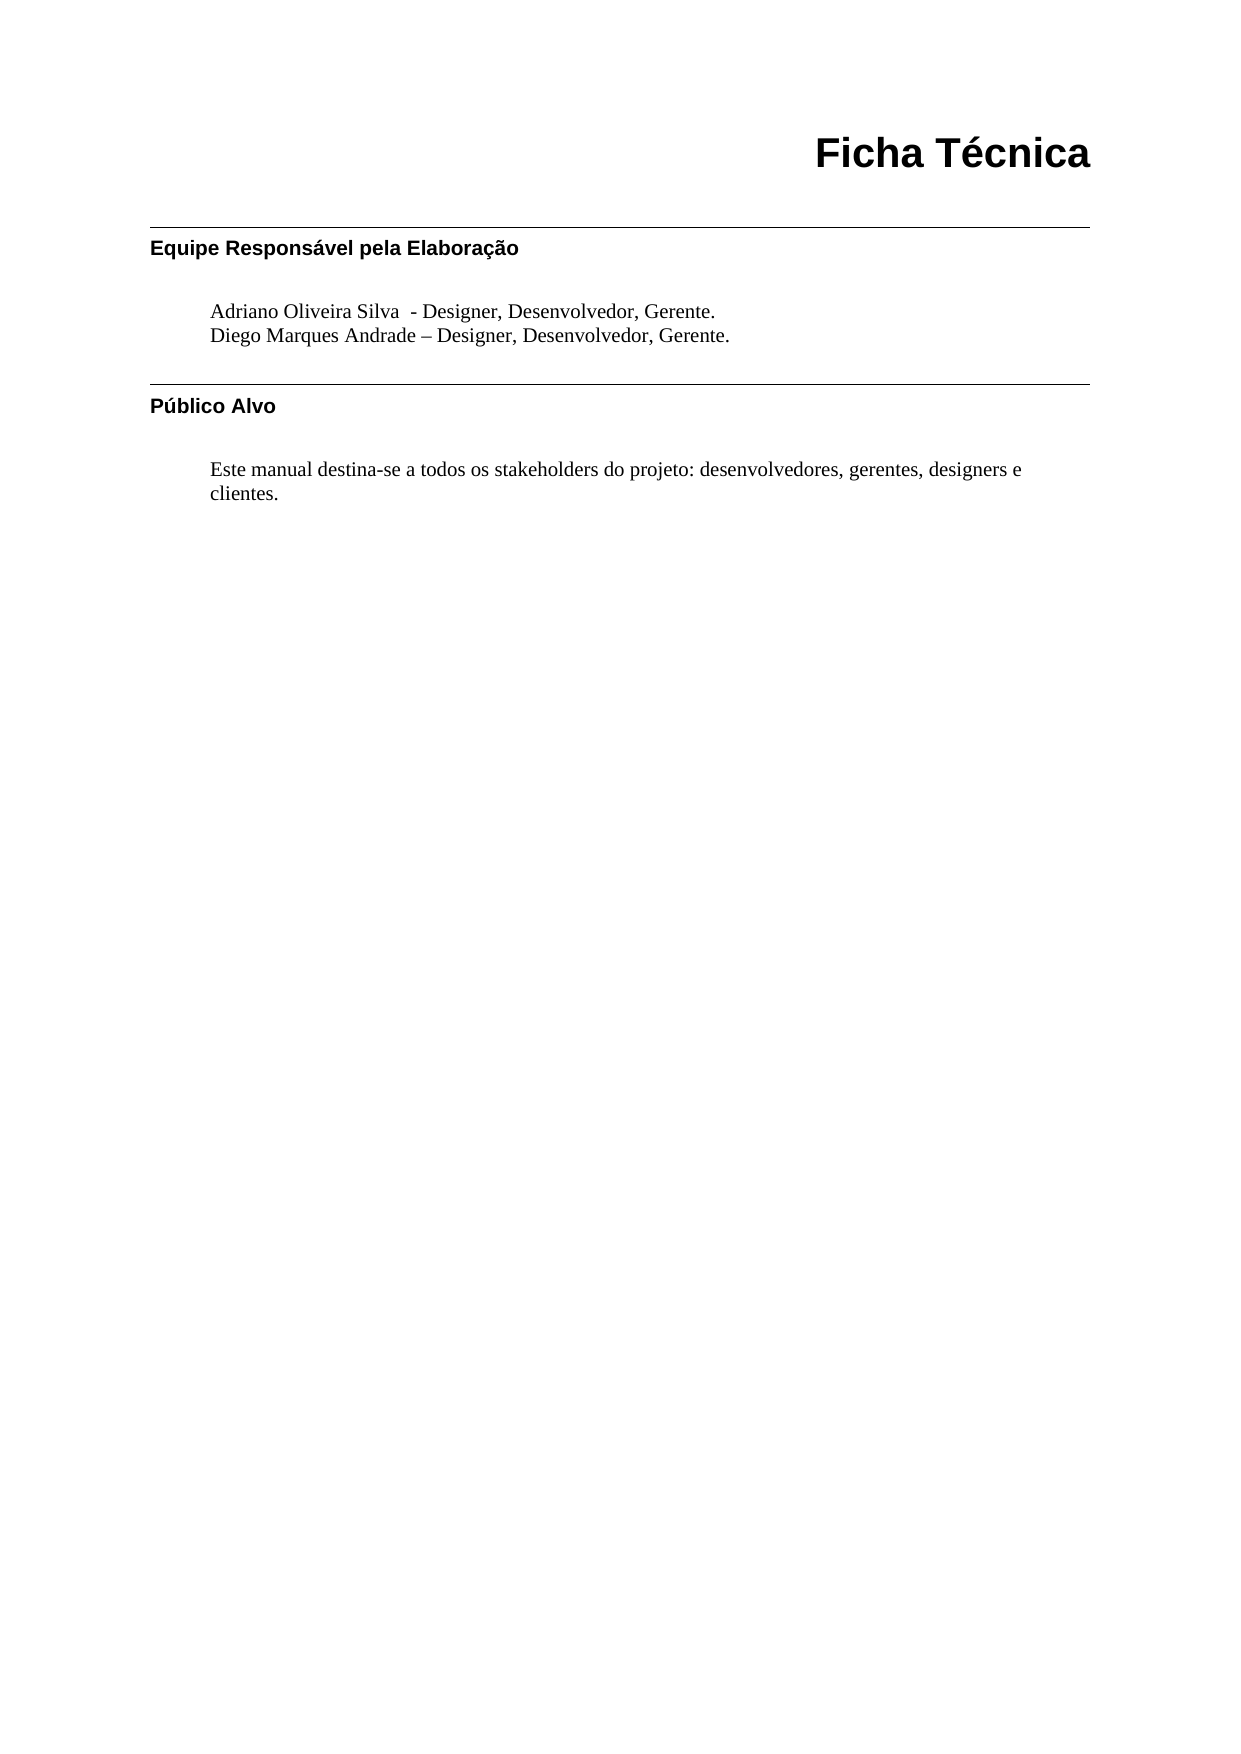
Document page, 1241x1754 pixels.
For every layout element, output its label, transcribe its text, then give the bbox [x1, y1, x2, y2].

text Diego Marques Andrade – Designer, Desenvolvedor, Gerente. [210, 323, 1090, 347]
text Adriano Oliveira Silva - Designer, Desenvolvedor, Gerente. [210, 299, 1090, 323]
text Este manual destina-se a todos os stakeholders do projeto: desenvolvedores, gerentes, designers e clientes. [210, 456, 1090, 504]
text Ficha Técnica [150, 128, 1090, 176]
text Público Alvo [150, 385, 1090, 418]
text Equipe Responsável pela Elaboração [150, 228, 1090, 260]
